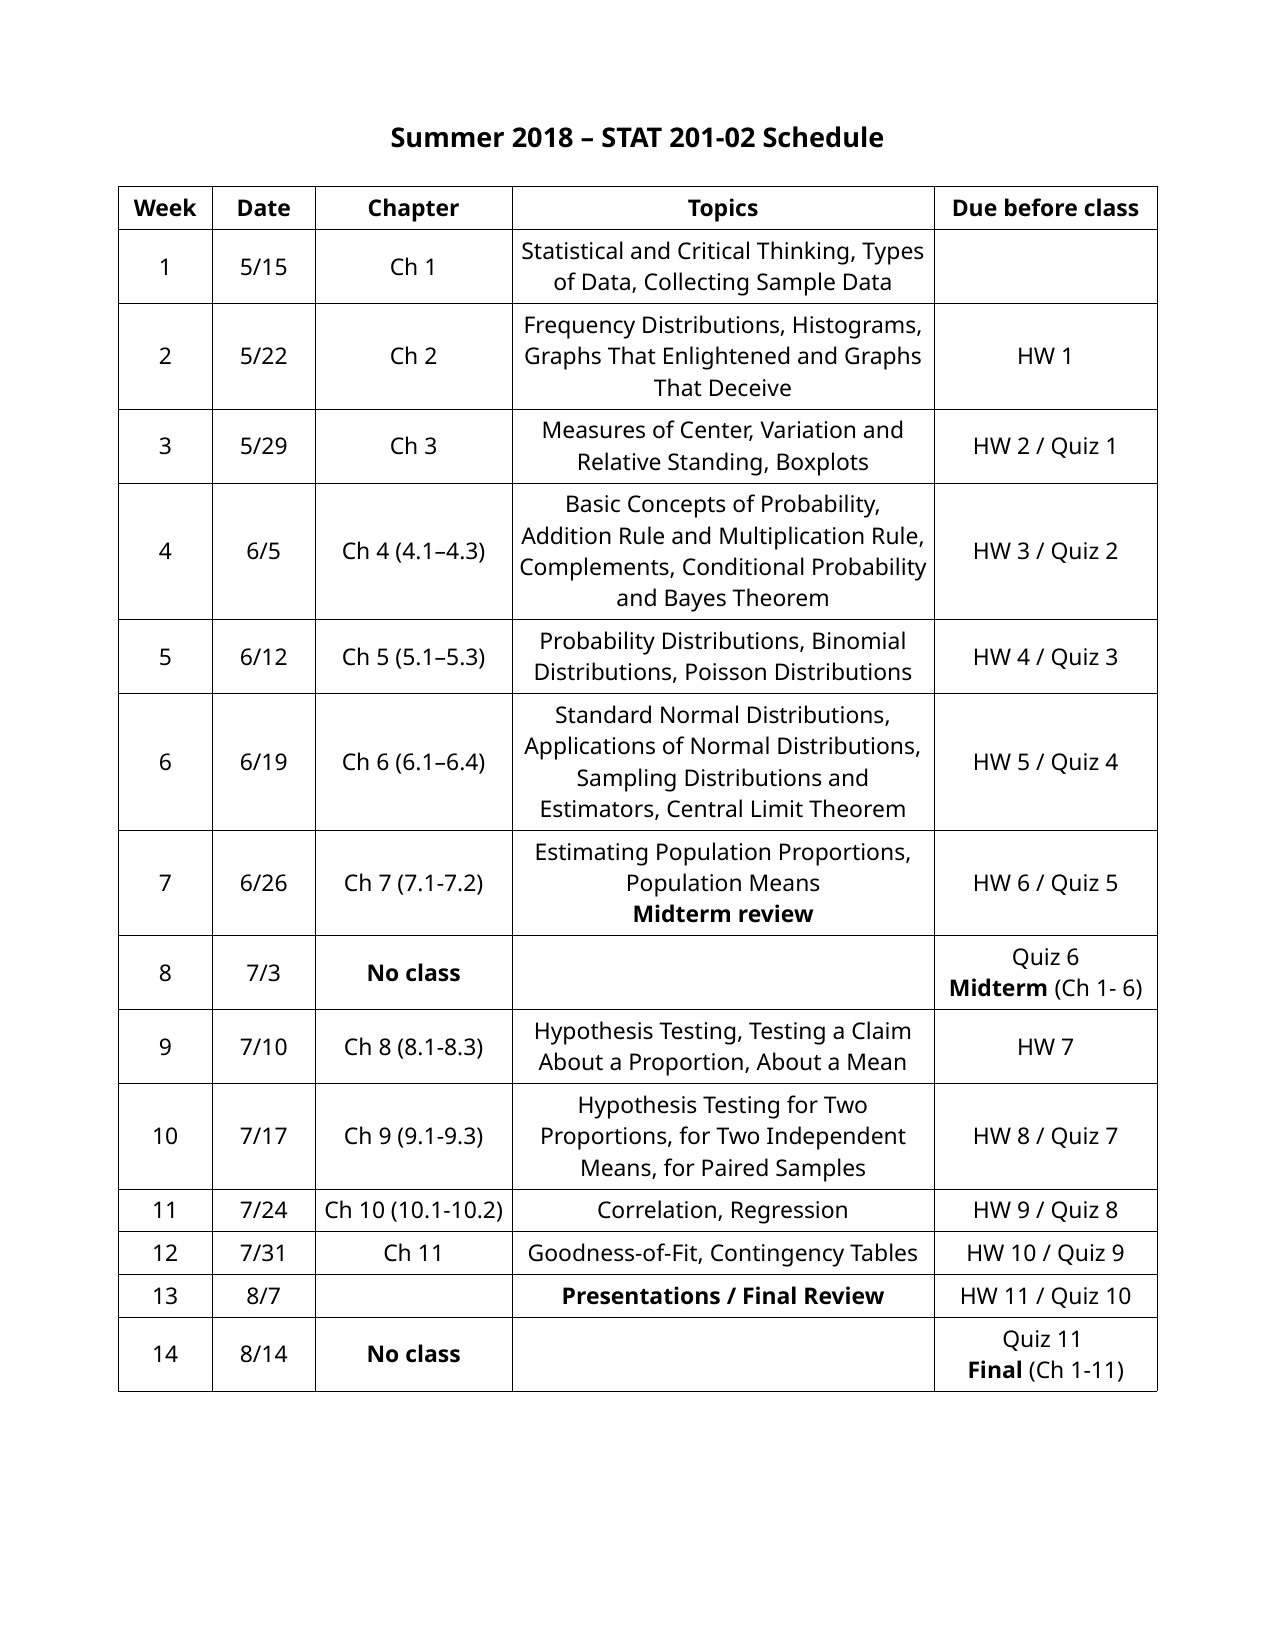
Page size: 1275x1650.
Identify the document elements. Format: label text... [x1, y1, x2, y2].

table_cell 8/7 [213, 1275, 315, 1317]
table_cell 1 [119, 230, 212, 303]
table_cell No class [316, 1318, 512, 1391]
table_cell 5/29 [213, 410, 315, 482]
table_cell HW 8 / Quiz 7 [935, 1084, 1157, 1188]
table_cell 7/24 [213, 1190, 315, 1231]
table_cell Ch 6 (6.1–6.4) [316, 694, 512, 830]
table_cell HW 7 [935, 1010, 1157, 1083]
table_cell Estimating Population Proportions, Population Means Midterm review [513, 831, 934, 935]
table_cell 6/5 [213, 484, 315, 619]
table_header Topics [513, 187, 934, 229]
table_cell 8 [119, 936, 212, 1009]
table_cell Ch 8 (8.1-8.3) [316, 1010, 512, 1083]
table_cell HW 9 / Quiz 8 [935, 1190, 1157, 1231]
table_cell Quiz 6 Midterm (Ch 1- 6) [935, 936, 1157, 1009]
table_cell 11 [119, 1190, 212, 1231]
table_cell 7/10 [213, 1010, 315, 1083]
table_cell Ch 5 (5.1–5.3) [316, 620, 512, 693]
table_cell HW 1 [935, 304, 1157, 408]
table_cell 3 [119, 410, 212, 482]
table_cell [513, 1318, 934, 1391]
table_cell 7/3 [213, 936, 315, 1009]
table_cell [935, 230, 1157, 303]
table_cell 4 [119, 484, 212, 619]
table_cell 2 [119, 304, 212, 408]
table_cell 5/15 [213, 230, 315, 303]
table_cell HW 4 / Quiz 3 [935, 620, 1157, 693]
table_cell Correlation, Regression [513, 1190, 934, 1231]
table_cell Goodness-of-Fit, Contingency Tables [513, 1232, 934, 1274]
table_cell 13 [119, 1275, 212, 1317]
table_cell 9 [119, 1010, 212, 1083]
table_cell 8/14 [213, 1318, 315, 1391]
table_cell Presentations / Final Review [513, 1275, 934, 1317]
table_cell Ch 11 [316, 1232, 512, 1274]
table_cell HW 2 / Quiz 1 [935, 410, 1157, 482]
table_cell 7/17 [213, 1084, 315, 1188]
table_header Week [119, 187, 212, 229]
table_header Date [213, 187, 315, 229]
table_cell Ch 4 (4.1–4.3) [316, 484, 512, 619]
table_cell HW 5 / Quiz 4 [935, 694, 1157, 830]
table_cell No class [316, 936, 512, 1009]
table_header Chapter [316, 187, 512, 229]
table_cell HW 3 / Quiz 2 [935, 484, 1157, 619]
table_cell 5 [119, 620, 212, 693]
table_cell 10 [119, 1084, 212, 1188]
table_cell [316, 1275, 512, 1317]
table_cell Ch 1 [316, 230, 512, 303]
text Summer 2018 – STAT 201-02 Schedule [118, 118, 1157, 155]
table_cell Ch 9 (9.1-9.3) [316, 1084, 512, 1188]
table_cell Statistical and Critical Thinking, Types of Data, Collecting Sample Data [513, 230, 934, 303]
table_cell 6/12 [213, 620, 315, 693]
table_cell Ch 2 [316, 304, 512, 408]
table_cell 6/19 [213, 694, 315, 830]
table_cell Hypothesis Testing for Two Proportions, for Two Independent Means, for Paired Samples [513, 1084, 934, 1188]
table_cell HW 10 / Quiz 9 [935, 1232, 1157, 1274]
table_cell 7 [119, 831, 212, 935]
table_cell Ch 3 [316, 410, 512, 482]
table_cell Ch 7 (7.1-7.2) [316, 831, 512, 935]
table_cell 5/22 [213, 304, 315, 408]
table_cell 7/31 [213, 1232, 315, 1274]
table_cell 12 [119, 1232, 212, 1274]
table_cell HW 6 / Quiz 5 [935, 831, 1157, 935]
table_header Due before class [935, 187, 1157, 229]
table_cell [513, 936, 934, 1009]
table_cell 6/26 [213, 831, 315, 935]
table_cell Basic Concepts of Probability, Addition Rule and Multiplication Rule, Complements, Conditional Probability and Bayes Theorem [513, 484, 934, 619]
table_cell Probability Distributions, Binomial Distributions, Poisson Distributions [513, 620, 934, 693]
table_cell Frequency Distributions, Histograms, Graphs That Enlightened and Graphs That Deceive [513, 304, 934, 408]
table_cell 14 [119, 1318, 212, 1391]
table_cell Measures of Center, Variation and Relative Standing, Boxplots [513, 410, 934, 482]
table_cell Standard Normal Distributions, Applications of Normal Distributions, Sampling Distributions and Estimators, Central Limit Theorem [513, 694, 934, 830]
table_cell HW 11 / Quiz 10 [935, 1275, 1157, 1317]
table_cell Hypothesis Testing, Testing a Claim About a Proportion, About a Mean [513, 1010, 934, 1083]
table_cell Quiz 11 Final (Ch 1-11) [935, 1318, 1157, 1391]
table_cell 6 [119, 694, 212, 830]
table_cell Ch 10 (10.1-10.2) [316, 1190, 512, 1231]
